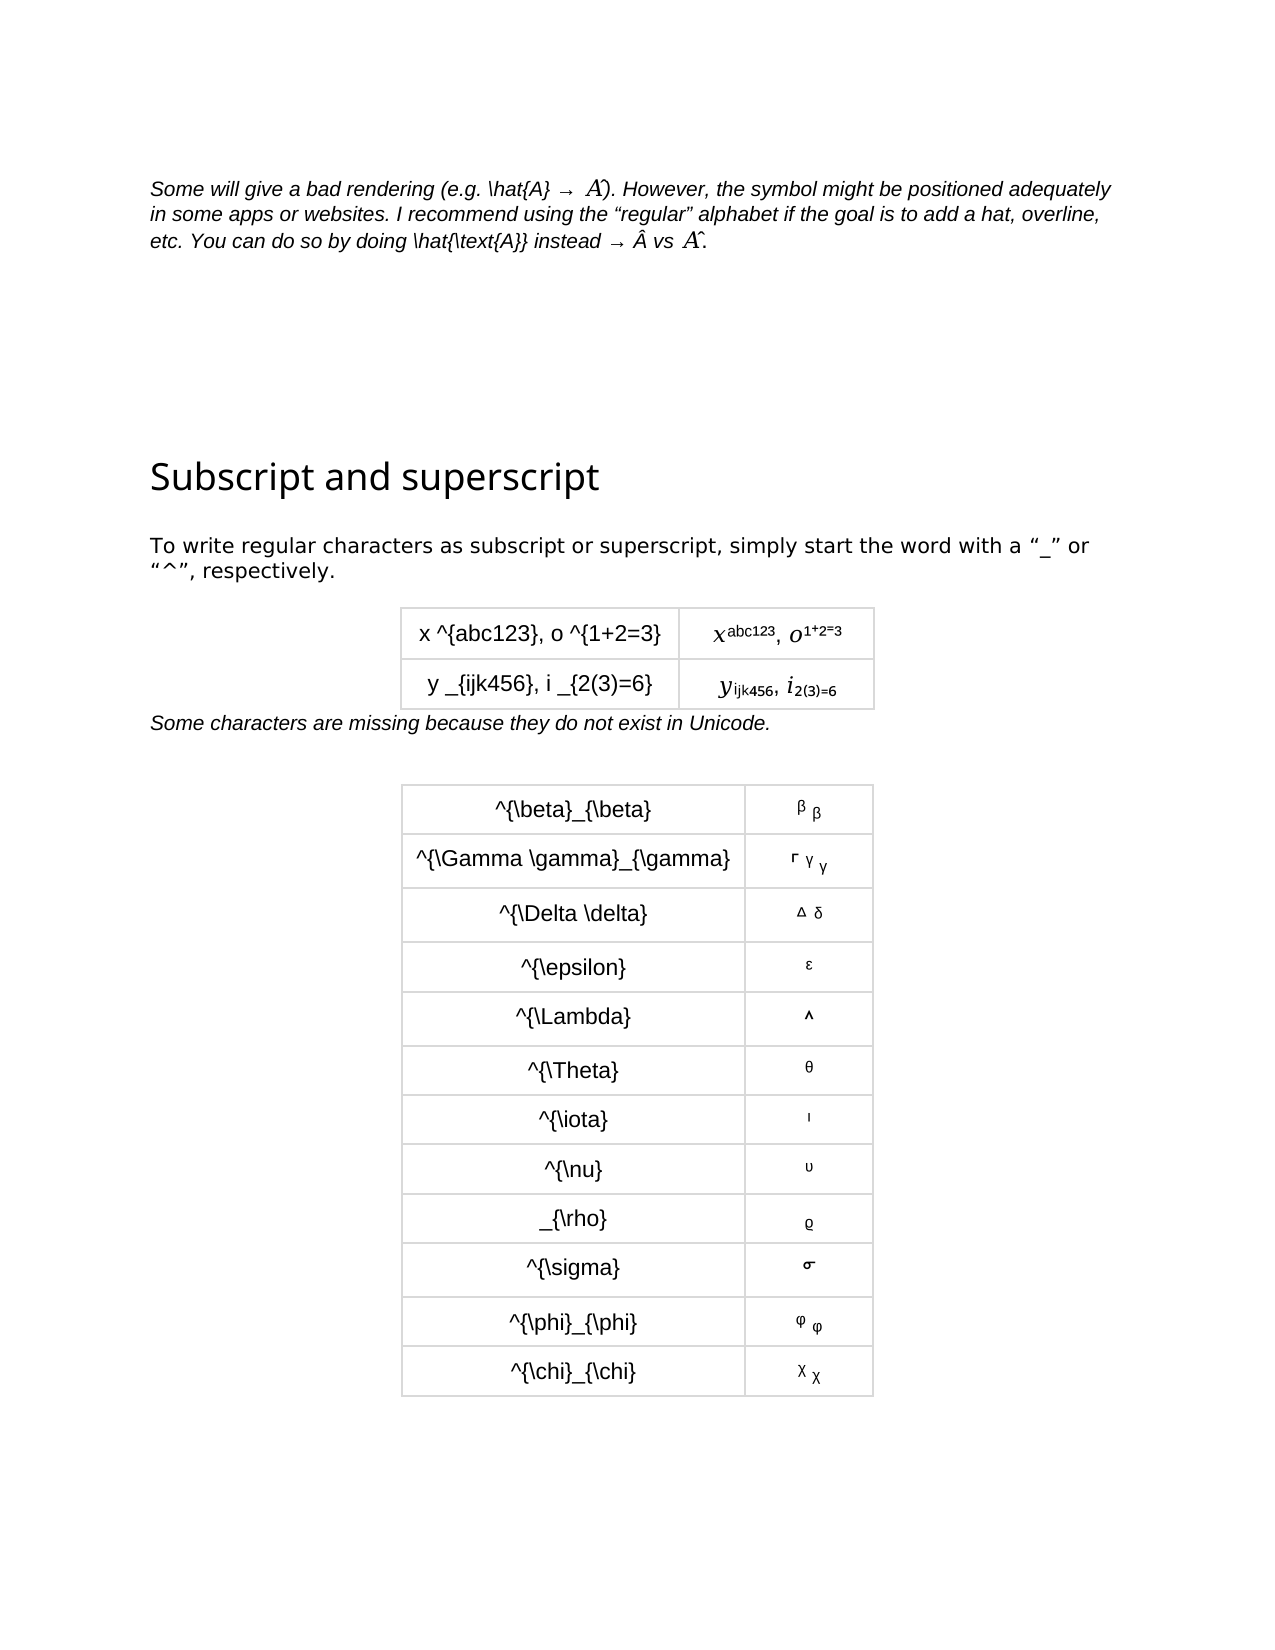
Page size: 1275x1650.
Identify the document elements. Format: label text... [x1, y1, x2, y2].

table_cell 𝑦ᵢⱼₖ₄₅₆, 𝑖₂₍₃₎₌₆ [680, 660, 873, 708]
table_cell ^{\nu} [403, 1145, 744, 1192]
table_cell ᵋ [746, 943, 872, 991]
table_header 𝑥ᵃᵇᶜ¹²³, 𝑜¹⁺²⁼³ [680, 609, 873, 658]
subtitle Subscript and superscript [150, 451, 1125, 502]
text Some will give a bad rendering (e.g. \hat{A} → 𝐴̂). However, the symbol might be positioned adequately in some apps or websites. I recommend using the “regular” alphabet if the goal is to add a hat, overline, etc. You can do so by doing \hat{\text{A}} instead → Â vs 𝐴̂. [150, 174, 1125, 253]
table_cell ᣘ ᵞ ᵧ [746, 835, 872, 887]
table_cell ^{\phi}_{\phi} [403, 1298, 744, 1345]
table_cell ᵨ [746, 1195, 872, 1242]
table_header x ^{abc123}, o ^{1+2=3} [402, 609, 678, 658]
text To write regular characters as subscript or superscript, simply start the word with a “_” or “^”, respectively. [150, 534, 1125, 583]
table_cell ᐞ ᵟ [746, 889, 872, 941]
text Some characters are missing because they do not exist in Unicode. [150, 710, 1125, 734]
table_cell _{\rho} [403, 1195, 744, 1242]
table_cell ^{\Lambda} [403, 993, 744, 1045]
table_cell ^{\Theta} [403, 1047, 744, 1094]
table_cell ᣙ [746, 1244, 872, 1296]
table_cell ᶿ [746, 1047, 872, 1094]
table_cell ᶥ [746, 1096, 872, 1143]
table_cell ^{\sigma} [403, 1244, 744, 1296]
table_cell ^{\epsilon} [403, 943, 744, 991]
table_header ᵝ ᵦ [746, 786, 872, 833]
table_cell ᵠ ᵩ [746, 1298, 872, 1345]
table_cell ^{\Gamma \gamma}_{\gamma} [403, 835, 744, 887]
table_header ^{\beta}_{\beta} [403, 786, 744, 833]
table_cell ^{\Delta \delta} [403, 889, 744, 941]
table_cell ᵡ ᵪ [746, 1347, 872, 1394]
table_cell ^{\iota} [403, 1096, 744, 1143]
table_cell ᶹ [746, 1145, 872, 1192]
table_cell ᣔ [746, 993, 872, 1045]
table_cell y _{ijk456}, i _{2(3)=6} [402, 660, 678, 708]
table_cell ^{\chi}_{\chi} [403, 1347, 744, 1394]
